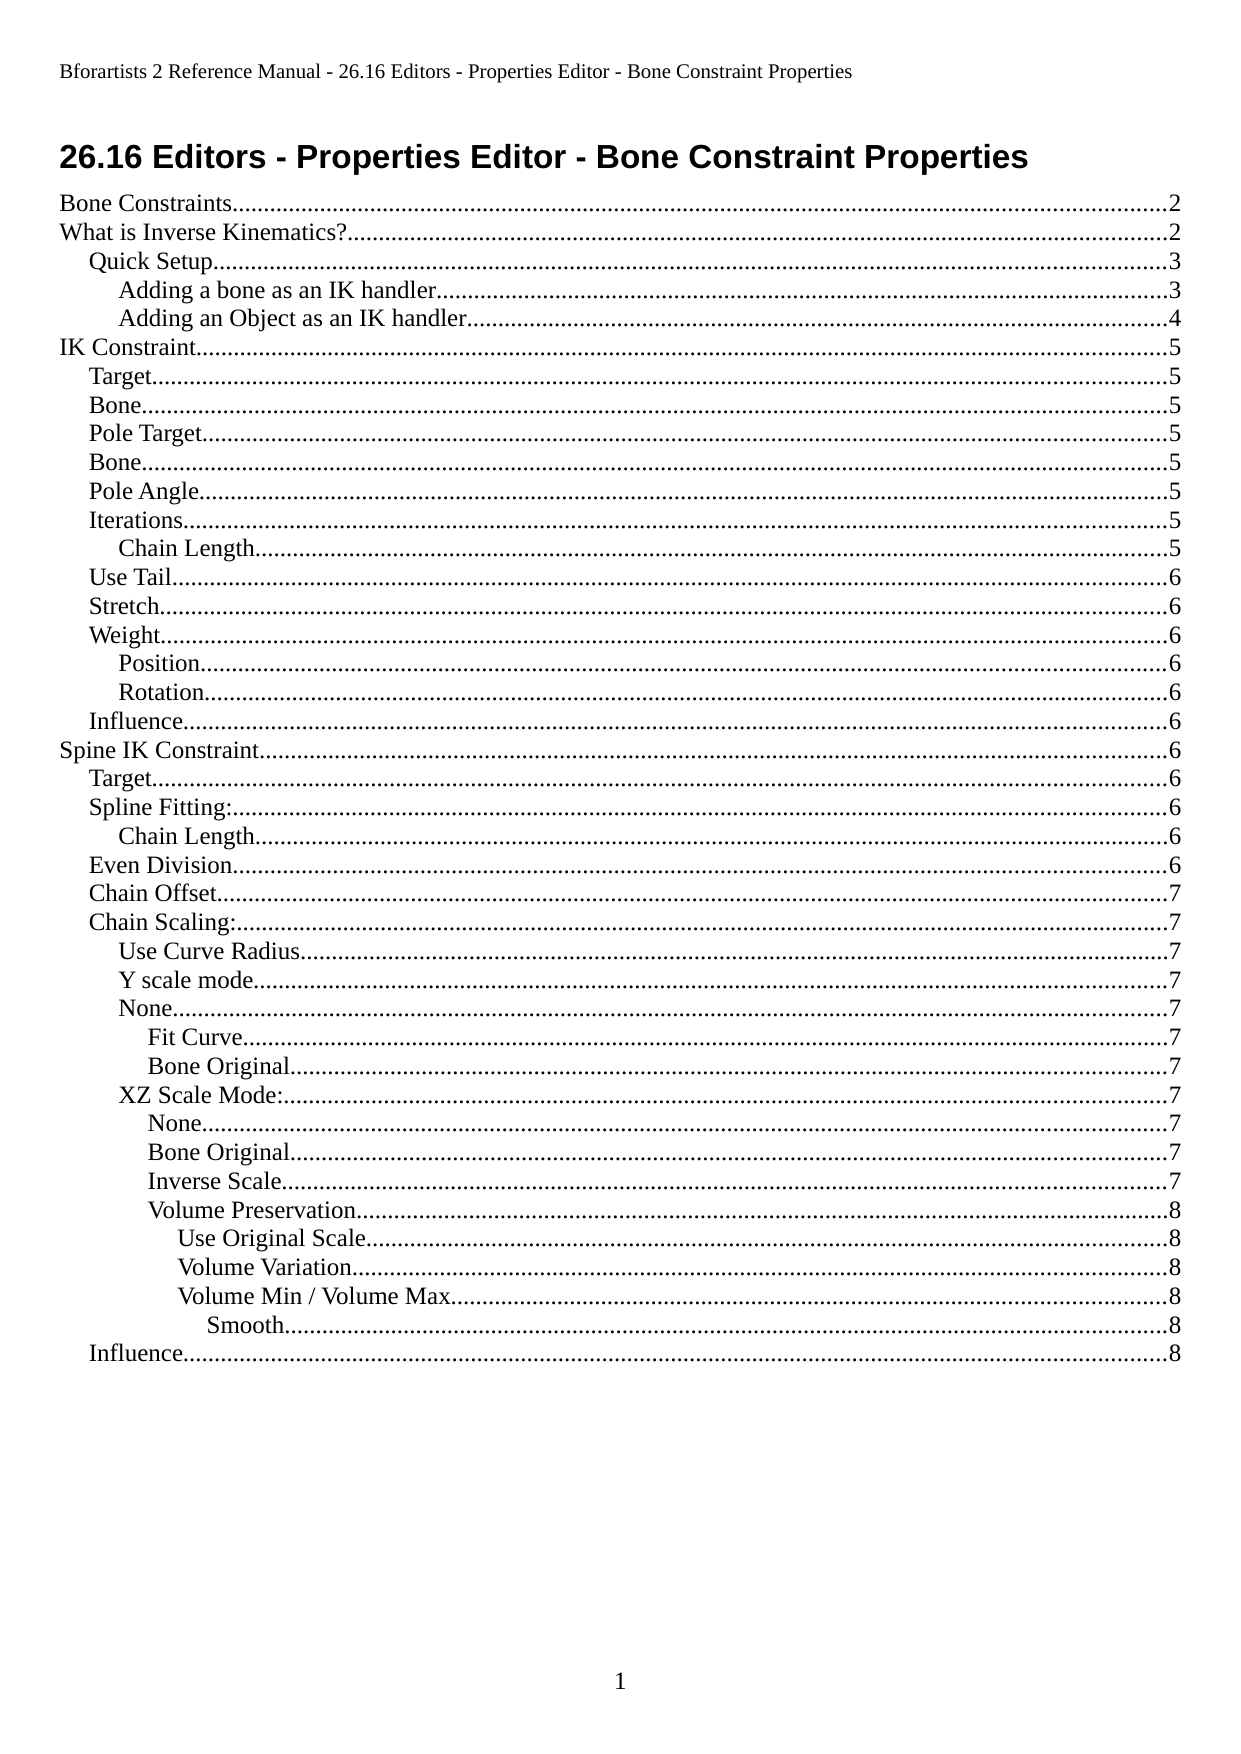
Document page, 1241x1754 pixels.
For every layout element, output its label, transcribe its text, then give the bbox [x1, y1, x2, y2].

text None 7 [118, 993, 1181, 1022]
text Adding an Object as an IK handler 4 [118, 303, 1181, 332]
text Bone Original 7 [147, 1051, 1181, 1080]
text Volume Variation 8 [177, 1252, 1181, 1281]
text Bone 5 [88, 447, 1181, 476]
text Inverse Scale 7 [147, 1166, 1181, 1195]
text Pole Target 5 [88, 418, 1181, 447]
text XZ Scale Mode: 7 [118, 1080, 1181, 1108]
text Position 6 [118, 648, 1181, 677]
text None 7 [147, 1108, 1181, 1137]
text Fit Curve 7 [147, 1022, 1181, 1051]
text Bone 5 [88, 390, 1181, 418]
text Chain Offset 7 [88, 878, 1181, 907]
text Chain Length 5 [118, 533, 1181, 562]
text Rotation 6 [118, 677, 1181, 706]
text Volume Preservation 8 [147, 1195, 1181, 1223]
text Iterations 5 [88, 505, 1181, 533]
text Volume Min / Volume Max 8 [177, 1281, 1181, 1310]
text Use Curve Radius 7 [118, 936, 1181, 965]
text Quick Setup 3 [88, 246, 1181, 275]
text Target 6 [88, 763, 1181, 792]
text IK Constraint 5 [59, 332, 1181, 361]
text Target 5 [88, 361, 1181, 390]
text Spline Fitting: 6 [88, 792, 1181, 821]
text Pole Angle 5 [88, 476, 1181, 505]
text Use Tail 6 [88, 562, 1181, 591]
text Chain Scaling: 7 [88, 907, 1181, 936]
text Adding a bone as an IK handler 3 [118, 275, 1181, 303]
text Even Division 6 [88, 850, 1181, 878]
text Chain Length 6 [118, 821, 1181, 850]
text Bone Constraints 2 [59, 188, 1181, 217]
text Influence 6 [88, 706, 1181, 735]
text Weight 6 [88, 620, 1181, 648]
text Spine IK Constraint 6 [59, 735, 1181, 763]
text Y scale mode 7 [118, 965, 1181, 993]
subtitle 26.16 Editors - Properties Editor - Bone Constraint Properties [59, 138, 1181, 176]
text Bone Original 7 [147, 1137, 1181, 1166]
text Use Original Scale 8 [177, 1223, 1181, 1252]
text Stretch 6 [88, 591, 1181, 620]
text What is Inverse Kinematics? 2 [59, 217, 1181, 246]
text Smooth 8 [206, 1310, 1181, 1338]
text Influence 8 [88, 1338, 1181, 1367]
